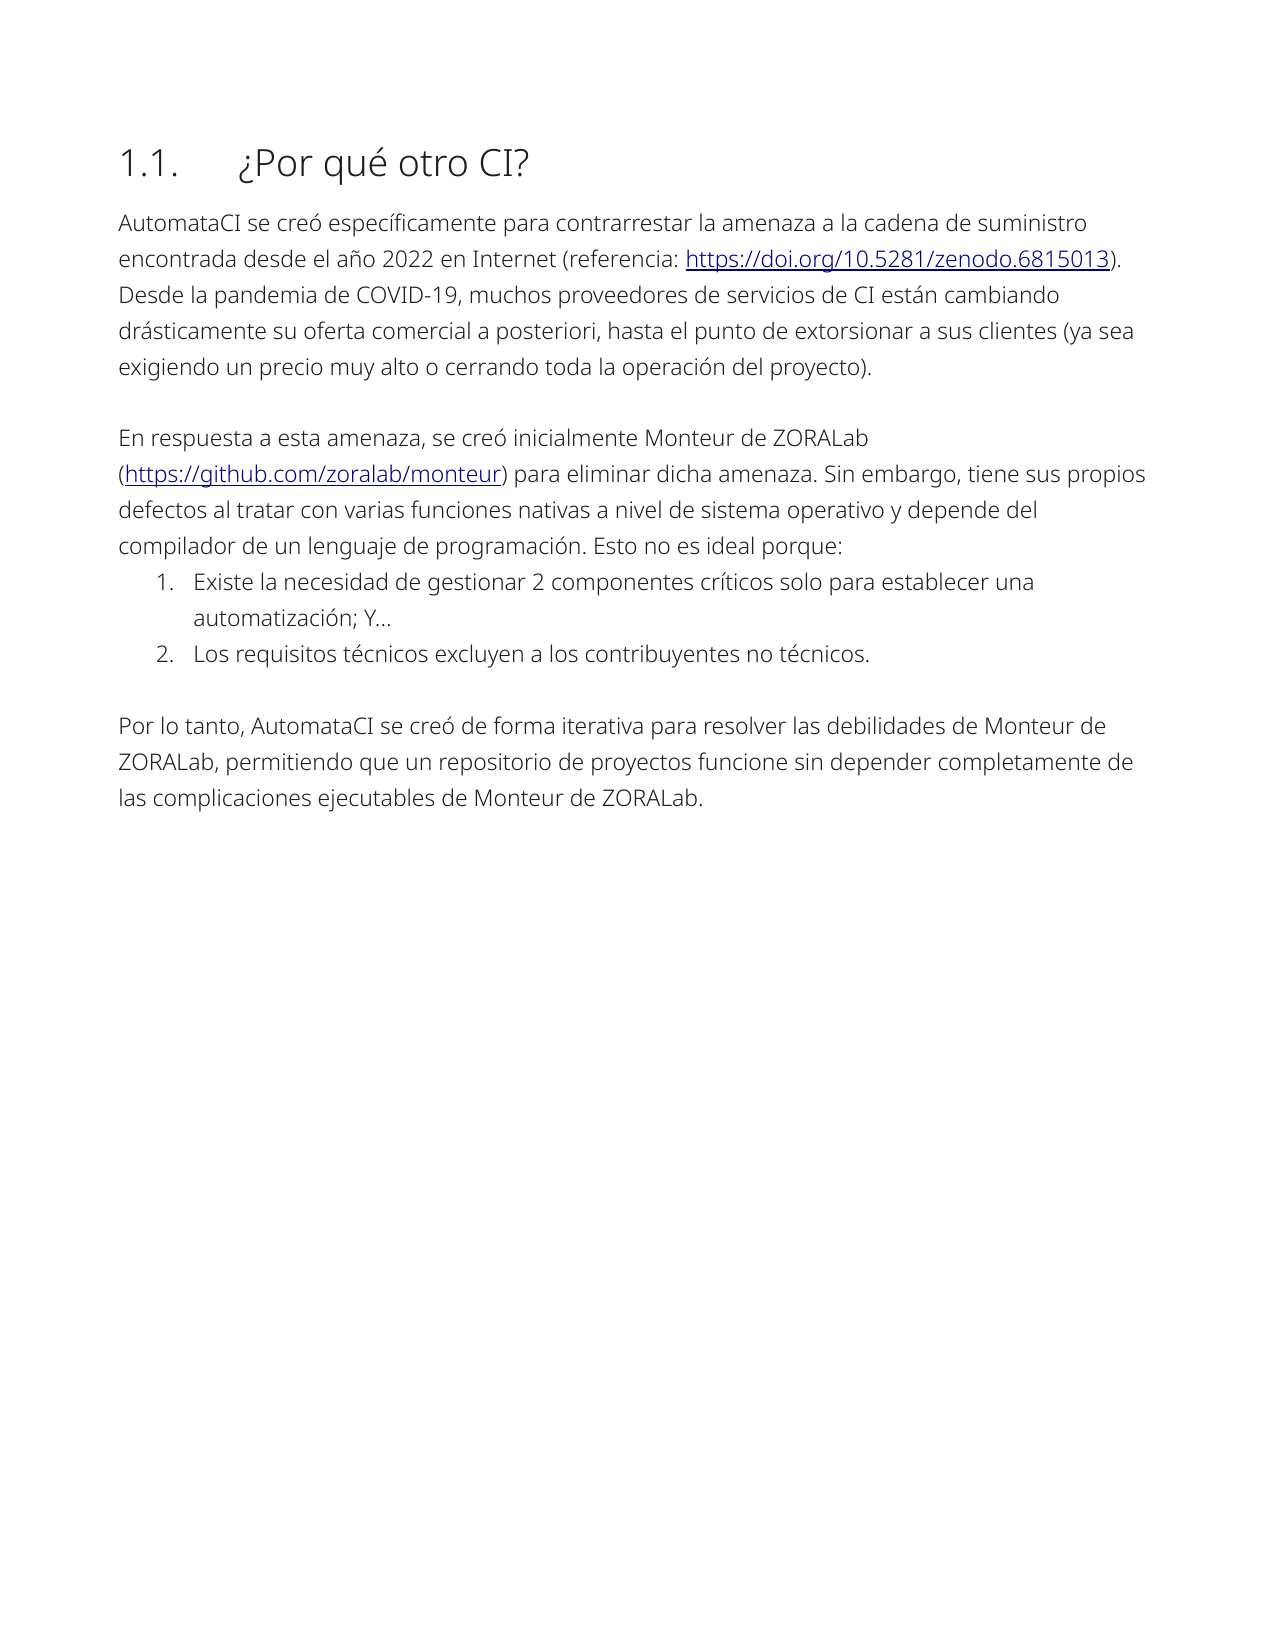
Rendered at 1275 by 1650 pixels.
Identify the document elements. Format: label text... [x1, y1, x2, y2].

list Existe la necesidad de gestionar 2 componentes críticos solo para establecer una automatización; Y... [156, 566, 1157, 633]
text Por lo tanto, AutomataCI se creó de forma iterativa para resolver las debilidades de Monteur de ZORALab, permitiendo que un repositorio de proyectos funcione sin depender completamente de las complicaciones ejecutables de Monteur de ZORALab. [118, 710, 1157, 813]
list Los requisitos técnicos excluyen a los contribuyentes no técnicos. [156, 638, 1157, 669]
text En respuesta a esta amenaza, se creó inicialmente Monteur de ZORALab (https://github.com/zoralab/monteur) para eliminar dicha amenaza. Sin embargo, tiene sus propios defectos al tratar con varias funciones nativas a nivel de sistema operativo y depende del compilador de un lenguaje de programación. Esto no es ideal porque: [118, 422, 1157, 561]
subtitle ¿Por qué otro CI? [118, 136, 1157, 187]
text AutomataCI se creó específicamente para contrarrestar la amenaza a la cadena de suministro encontrada desde el año 2022 en Internet (referencia: https://doi.org/10.5281/zenodo.6815013). Desde la pandemia de COVID-19, muchos proveedores de servicios de CI están cambiando drásticamente su oferta comercial a posteriori, hasta el punto de extorsionar a sus clientes (ya sea exigiendo un precio muy alto o cerrando toda la operación del proyecto). [118, 207, 1157, 382]
